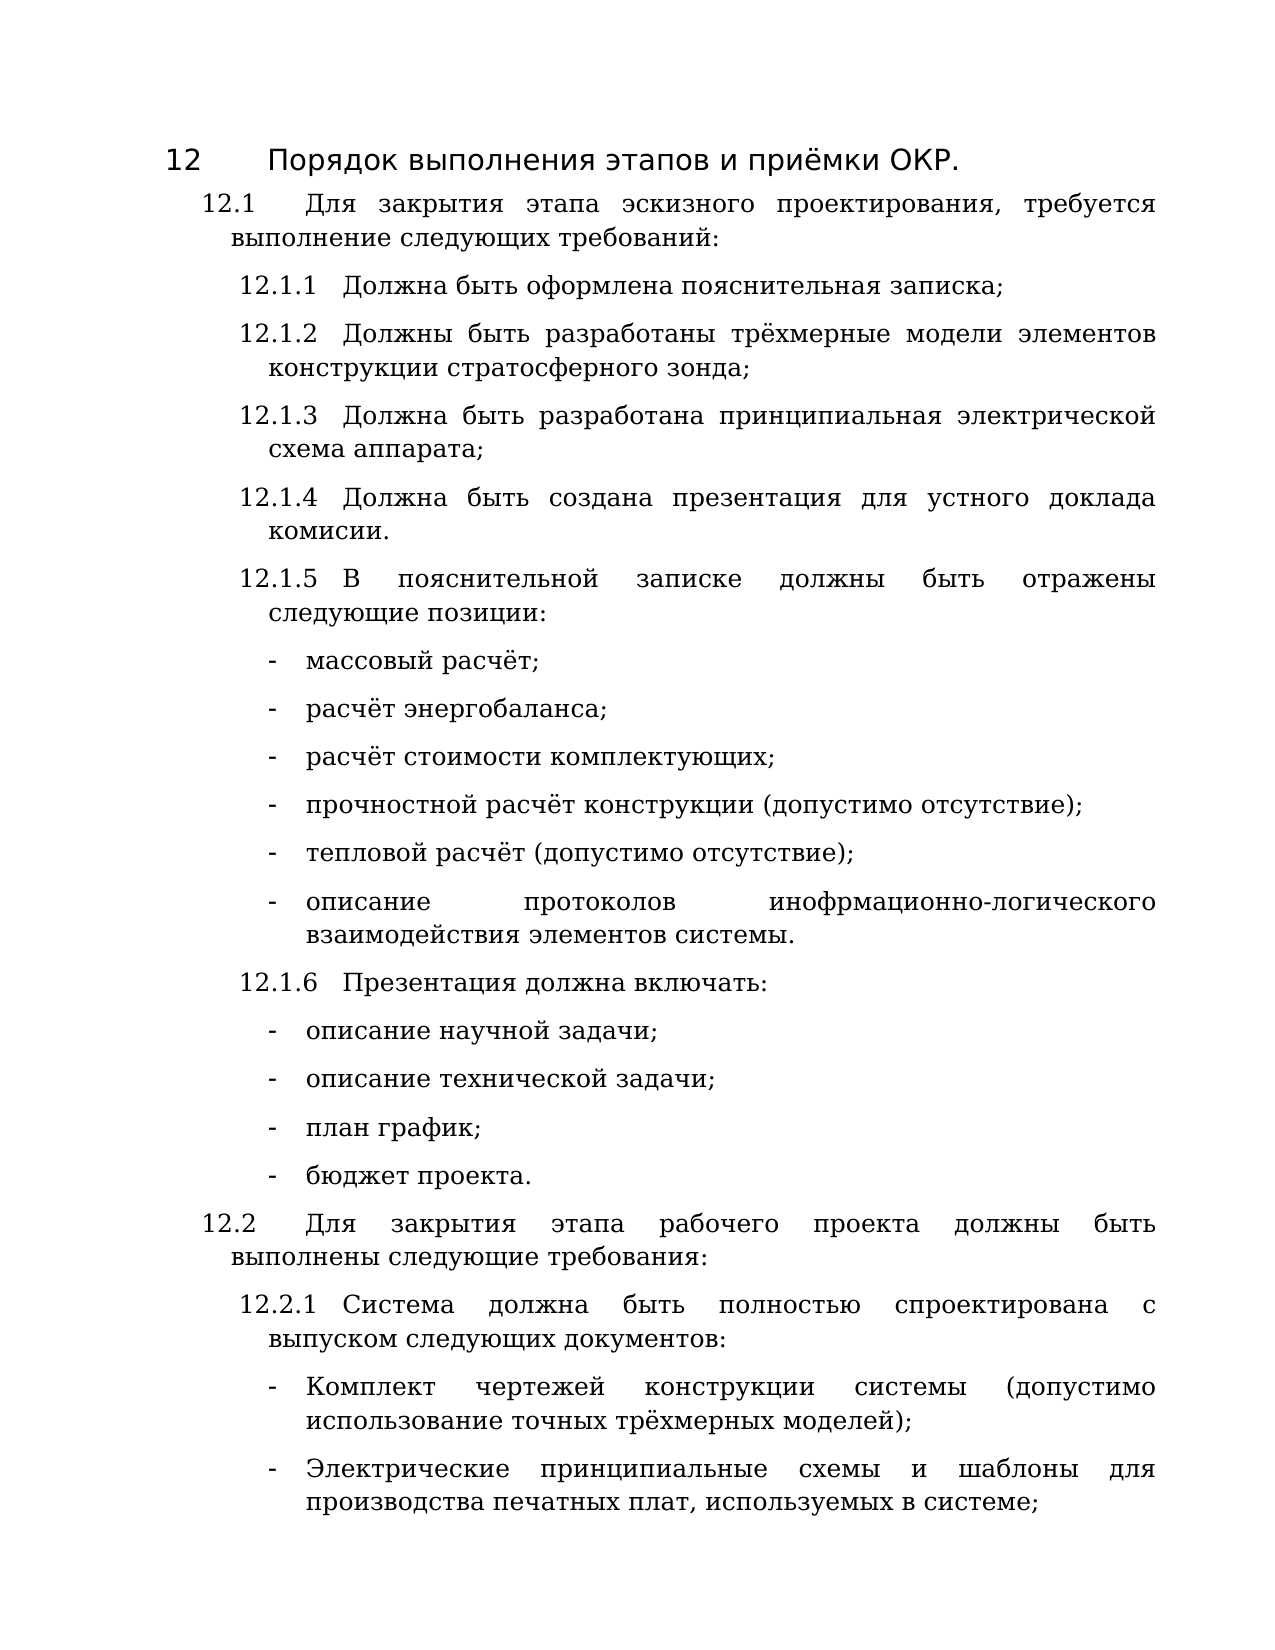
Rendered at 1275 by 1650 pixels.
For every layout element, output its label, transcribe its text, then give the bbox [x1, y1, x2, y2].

list описание технической задачи; [268, 1064, 1157, 1094]
list описание научной задачи; [268, 1016, 1157, 1046]
list массовый расчёт; [268, 646, 1157, 675]
list Для закрытия этапа эскизного проектирования, требуется выполнение следующих требований: [193, 189, 1157, 252]
list бюджет проекта. [268, 1161, 1157, 1190]
list Комплект чертежей конструкции системы (допустимо использование точных трёхмерных моделей); [268, 1372, 1157, 1435]
list Должна быть создана презентация для устного доклада комисии. [231, 483, 1157, 545]
list расчёт энергобаланса; [268, 694, 1157, 723]
list Система должна быть полностью спроектирована с выпуском следующих документов: [231, 1291, 1157, 1353]
list Презентация должна включать: [231, 968, 1157, 997]
list расчёт стоимости комплектующих; [268, 742, 1157, 771]
list Должны быть разработаны трёхмерные модели элементов конструкции стратосферного зонда; [231, 319, 1157, 382]
list описание протоколов инофрмационно-логического взаимодействия элементов системы. [268, 887, 1157, 949]
list Должна быть оформлена пояснительная записка; [231, 271, 1157, 300]
subtitle Порядок выполнения этапов и приёмки ОКР. [156, 143, 1157, 177]
list Для закрытия этапа рабочего проекта должны быть выполнены следующие требования: [193, 1209, 1157, 1272]
list В пояснительной записке должны быть отражены следующие позиции: [231, 564, 1157, 627]
list Должна быть разработана принципиальная электрической схема аппарата; [231, 401, 1157, 464]
list прочностной расчёт конструкции (допустимо отсутствие); [268, 790, 1157, 819]
list Электрические принципиальные схемы и шаблоны для производства печатных плат, используемых в системе; [268, 1454, 1157, 1517]
list план график; [268, 1113, 1157, 1142]
list тепловой расчёт (допустимо отсутствие); [268, 838, 1157, 868]
